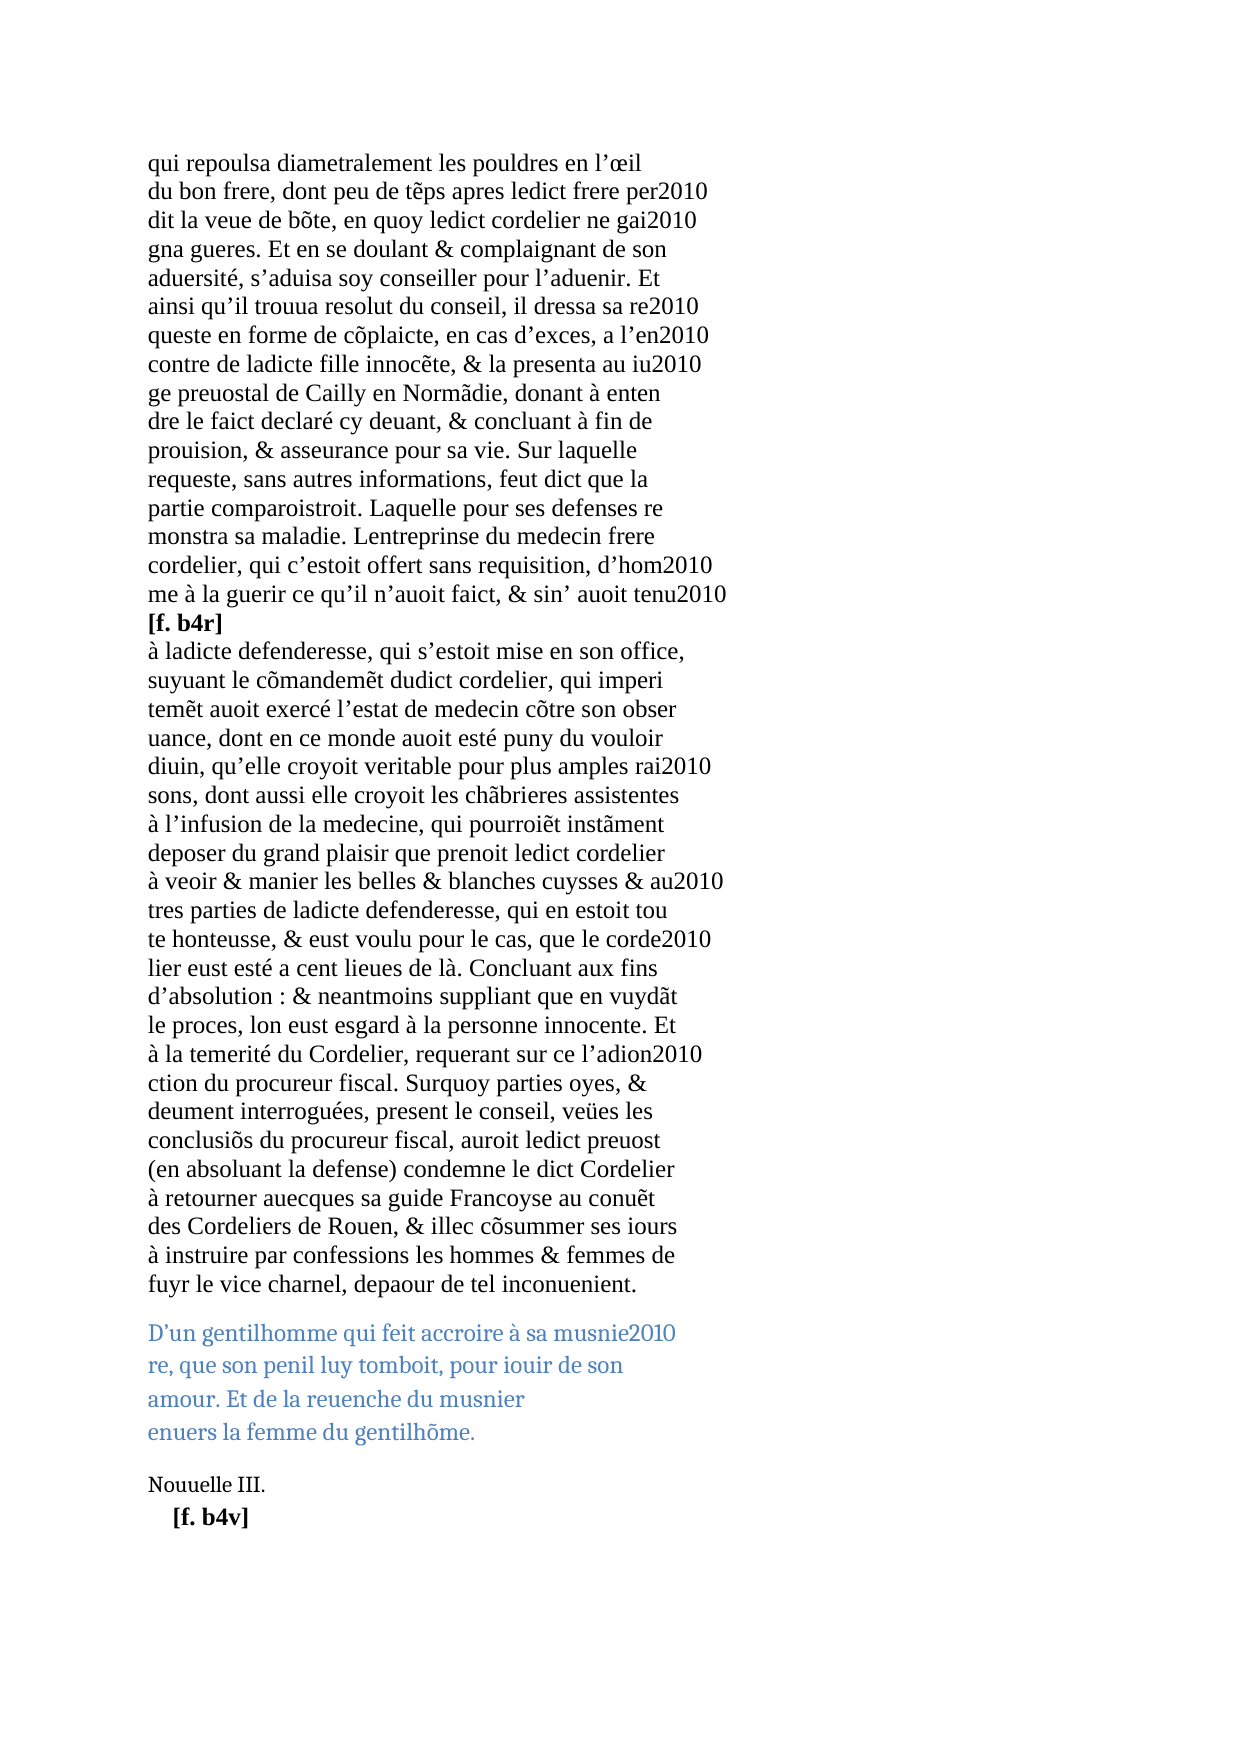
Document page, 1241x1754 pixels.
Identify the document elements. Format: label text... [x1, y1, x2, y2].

subtitle D’un gentilhomme qui feit accroire à sa musnie2010 re, que son penil luy tomboit, pour iouir de son amour. Et de la reuenche du musnier enuers la femme du gentilhõme. [148, 1318, 1093, 1446]
text [f. b4v] [148, 1502, 1093, 1530]
text qui repoulsa diametralement les pouldres en l’œil du bon frere, dont peu de tẽps apres ledict frere per2010 dit la veue de bõte, en quoy ledict cordelier ne gai2010 gna gueres. Et en se doulant & complaignant de son aduersité, s’aduisa soy conseiller pour l’aduenir. Et ainsi qu’il trouua resolut du conseil, il dressa sa re2010 queste en forme de cõplaicte, en cas d’exces, a l’en2010 contre de ladicte fille innocẽte, & la presenta au iu2010 ge preuostal de Cailly en Normãdie, donant à enten dre le faict declaré cy deuant, & concluant à fin de prouision, & asseurance pour sa vie. Sur laquelle requeste, sans autres informations, feut dict que la partie comparoistroit. Laquelle pour ses defenses re monstra sa maladie. Lentreprinse du medecin frere cordelier, qui c’estoit offert sans requisition, d’hom2010 me à la guerir ce qu’il n’auoit faict, & sin’ auoit tenu2010 [f. b4r] à ladicte defenderesse, qui s’estoit mise en son office, suyuant le cõmandemẽt dudict cordelier, qui imperi temẽt auoit exercé l’estat de medecin cõtre son obser uance, dont en ce monde auoit esté puny du vouloir diuin, qu’elle croyoit veritable pour plus amples rai2010 sons, dont aussi elle croyoit les chãbrieres assistentes à l’infusion de la medecine, qui pourroiẽt instãment deposer du grand plaisir que prenoit ledict cordelier à veoir & manier les belles & blanches cuysses & au2010 tres parties de ladicte defenderesse, qui en estoit tou te honteusse, & eust voulu pour le cas, que le corde2010 lier eust esté a cent lieues de là. Concluant aux fins d’absolution : & neantmoins suppliant que en vuydãt le proces, lon eust esgard à la personne innocente. Et à la temerité du Cordelier, requerant sur ce l’adion2010 ction du procureur fiscal. Surquoy parties oyes, & deument interroguées, present le conseil, veües les conclusiõs du procureur fiscal, auroit ledict preuost (en absoluant la defense) condemne le dict Cordelier à retourner auecques sa guide Francoyse au conuẽt des Cordeliers de Rouen, & illec cõsummer ses iours à instruire par confessions les hommes & femmes de fuyr le vice charnel, depaour de tel inconuenient. [148, 148, 1093, 1298]
subtitle Nouuelle III. [148, 1471, 1093, 1498]
